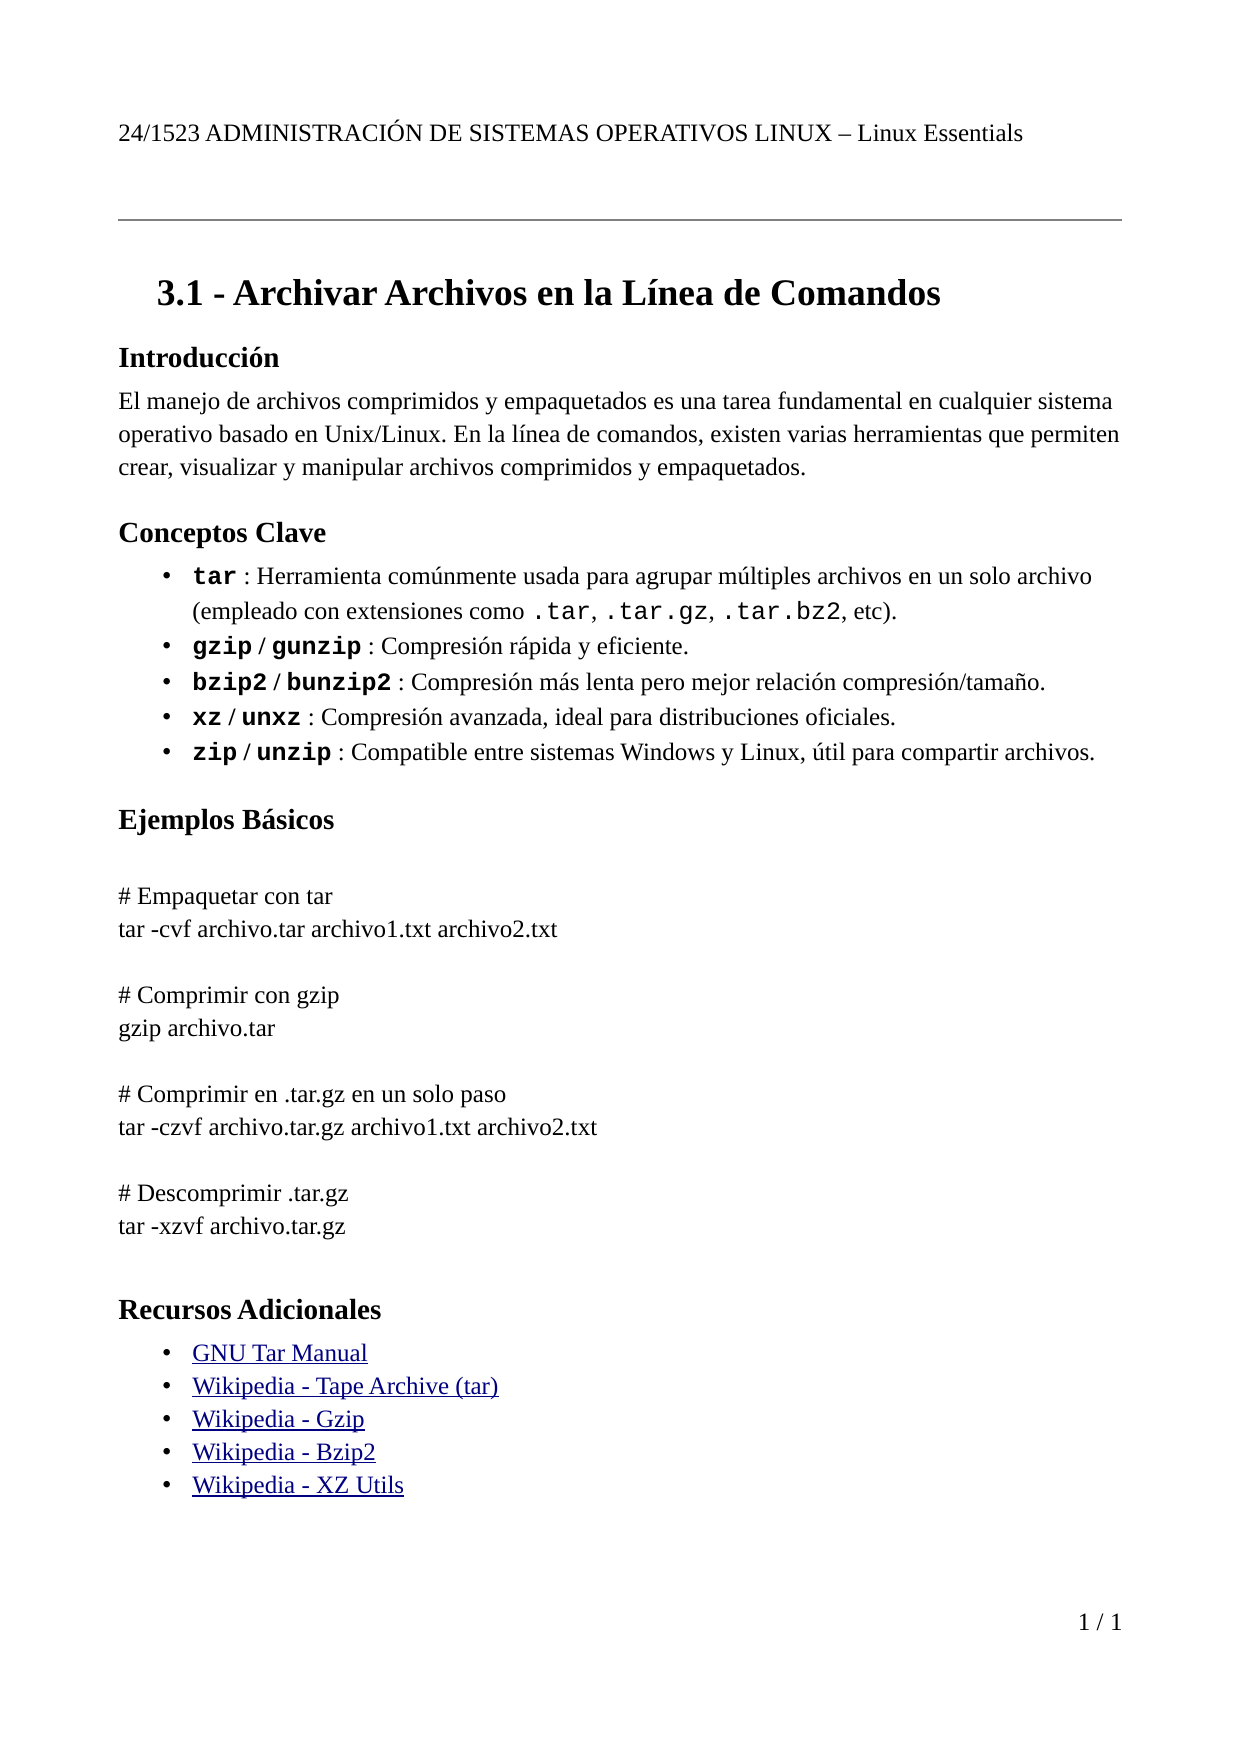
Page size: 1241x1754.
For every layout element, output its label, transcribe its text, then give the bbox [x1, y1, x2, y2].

subtitle Introducción [118, 340, 1122, 374]
list xz / unxz : Compresión avanzada, ideal para distribuciones oficiales. [162, 702, 1122, 733]
text tar -cvf archivo.tar archivo1.txt archivo2.txt [118, 914, 1122, 943]
subtitle 📁 3.1 - Archivar Archivos en la Línea de Comandos [118, 270, 1122, 313]
text tar -czvf archivo.tar.gz archivo1.txt archivo2.txt [118, 1112, 1122, 1141]
subtitle Conceptos Clave [118, 515, 1122, 548]
list gzip / gunzip : Compresión rápida y eficiente. [162, 631, 1122, 662]
list Wikipedia - XZ Utils [162, 1470, 1122, 1499]
subtitle Ejemplos Básicos [118, 802, 1122, 836]
text # Comprimir en .tar.gz en un solo paso [118, 1079, 1122, 1108]
list bzip2 / bunzip2 : Compresión más lenta pero mejor relación compresión/tamaño. [162, 667, 1122, 697]
list Wikipedia - Tape Archive (tar) [162, 1371, 1122, 1400]
list tar : Herramienta comúnmente usada para agrupar múltiples archivos en un solo archivo (empleado con extensiones como .tar, .tar.gz, .tar.bz2, etc). [162, 561, 1122, 627]
text El manejo de archivos comprimidos y empaquetados es una tarea fundamental en cualquier sistema operativo basado en Unix/Linux. En la línea de comandos, existen varias herramientas que permiten crear, visualizar y manipular archivos comprimidos y empaquetados. [118, 386, 1122, 481]
list zip / unzip : Compatible entre sistemas Windows y Linux, útil para compartir archivos. [162, 737, 1122, 768]
text gzip archivo.tar [118, 1013, 1122, 1042]
text # Empaquetar con tar [118, 881, 1122, 910]
text # Descomprimir .tar.gz [118, 1178, 1122, 1207]
list Wikipedia - Bzip2 [162, 1437, 1122, 1466]
list Wikipedia - Gzip [162, 1404, 1122, 1433]
subtitle Recursos Adicionales [118, 1292, 1122, 1326]
text # Comprimir con gzip [118, 980, 1122, 1009]
list GNU Tar Manual [162, 1338, 1122, 1367]
text tar -xzvf archivo.tar.gz [118, 1211, 1122, 1240]
